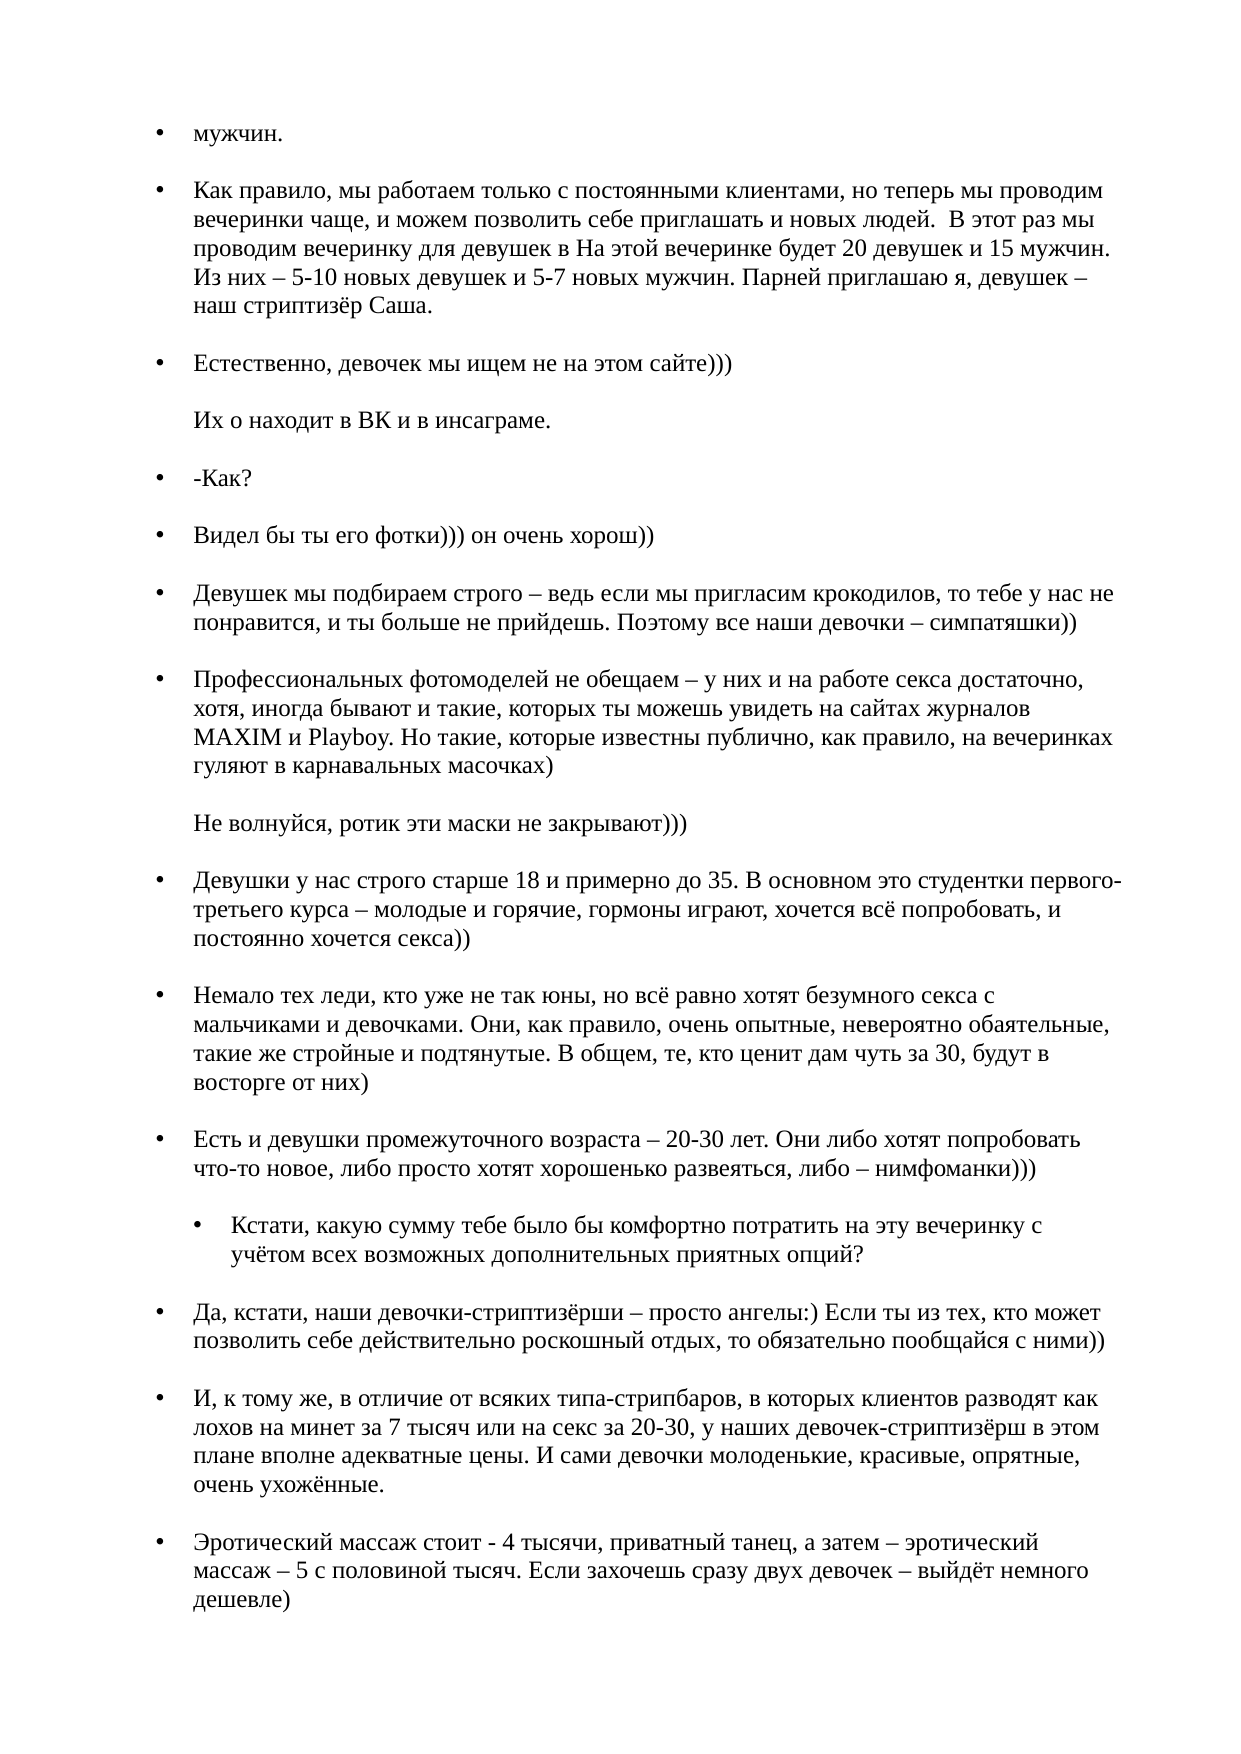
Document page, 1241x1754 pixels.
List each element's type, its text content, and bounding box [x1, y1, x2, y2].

list И, к тому же, в отличие от всяких типа-стрипбаров, в которых клиентов разводят как лохов на минет за 7 тысяч или на секс за 20-30, у наших девочек-стриптизёрш в этом плане вполне адекватные цены. И сами девочки молоденькие, красивые, опрятные, очень ухожённые. [156, 1383, 1122, 1498]
list Кстати, какую сумму тебе было бы комфортно потратить на эту вечеринку с учётом всех возможных дополнительных приятных опций? [193, 1211, 1122, 1268]
list Естественно, девочек мы ищем не на этом сайте))) Их о находит в ВК и в инсаграме. [156, 348, 1122, 434]
list мужчин. [156, 118, 1122, 147]
list Как правило, мы работаем только с постоянными клиентами, но теперь мы проводим вечеринки чаще, и можем позволить себе приглашать и новых людей. В этот раз мы проводим вечеринку для девушек в На этой вечеринке будет 20 девушек и 15 мужчин. Из них – 5-10 новых девушек и 5-7 новых мужчин. Парней приглашаю я, девушек – наш стриптизёр Саша. [156, 176, 1122, 319]
list -Как? [156, 463, 1122, 492]
list Девушки у нас строго старше 18 и примерно до 35. В основном это студентки первого-третьего курса – молодые и горячие, гормоны играют, хочется всё попробовать, и постоянно хочется секса)) [156, 866, 1122, 952]
list Девушек мы подбираем строго – ведь если мы пригласим крокодилов, то тебе у нас не понравится, и ты больше не прийдешь. Поэтому все наши девочки – симпатяшки)) [156, 578, 1122, 636]
list Есть и девушки промежуточного возраста – 20-30 лет. Они либо хотят попробовать что-то новое, либо просто хотят хорошенько развеяться, либо – нимфоманки))) [156, 1124, 1122, 1182]
list Немало тех леди, кто уже не так юны, но всё равно хотят безумного секса с мальчиками и девочками. Они, как правило, очень опытные, невероятно обаятельные, такие же стройные и подтянутые. В общем, те, кто ценит дам чуть за 30, будут в восторге от них) [156, 981, 1122, 1096]
list Профессиональных фотомоделей не обещаем – у них и на работе секса достаточно, хотя, иногда бывают и такие, которых ты можешь увидеть на сайтах журналов MAXIM и Playboy. Но такие, которые известны публично, как правило, на вечеринках гуляют в карнавальных масочках) Не волнуйся, ротик эти маски не закрывают))) [156, 664, 1122, 837]
list Да, кстати, наши девочки-стриптизёрши – просто ангелы:) Если ты из тех, кто может позволить себе действительно роскошный отдых, то обязательно пообщайся с ними)) [156, 1297, 1122, 1354]
list Видел бы ты его фотки))) он очень хорош)) [156, 521, 1122, 549]
list Эротический массаж стоит - 4 тысячи, приватный танец, а затем – эротический массаж – 5 с половиной тысяч. Если захочешь сразу двух девочек – выйдёт немного дешевле) [156, 1527, 1122, 1613]
